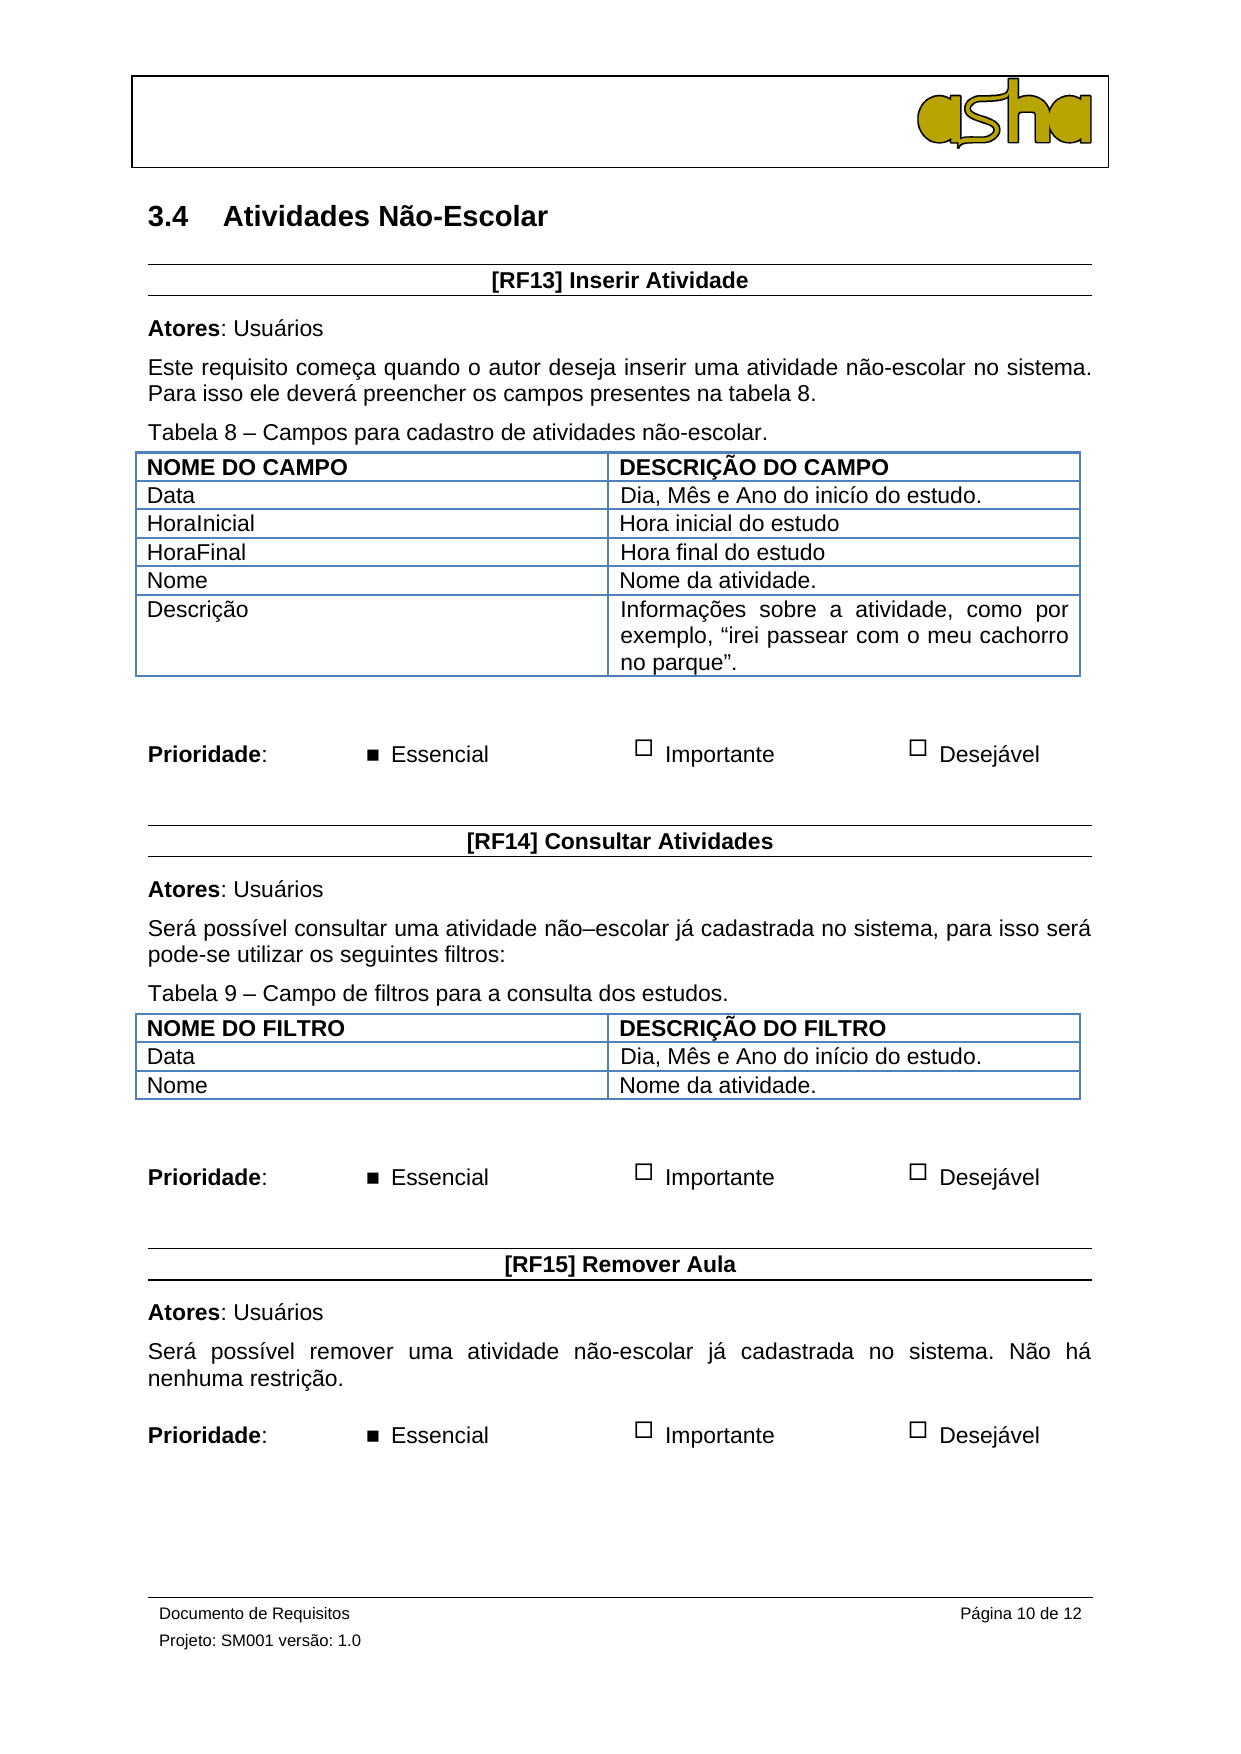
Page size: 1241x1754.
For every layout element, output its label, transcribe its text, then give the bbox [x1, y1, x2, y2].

table_header Essencial [391, 1397, 617, 1481]
text Será possível consultar uma atividade não–escolar já cadastrada no sistema, para isso será pode-se utilizar os seguintes filtros: [148, 915, 1092, 968]
table_header Desejável [939, 716, 1096, 800]
table_cell Nome [137, 1072, 607, 1098]
table_cell Dia, Mês e Ano do início do estudo. [609, 1043, 1079, 1069]
table_header Desejável [939, 1397, 1096, 1481]
table_header  [617, 1397, 665, 1481]
text Atores: Usuários [148, 1299, 1092, 1326]
text [RF14] Consultar Atividades [148, 826, 1092, 856]
table_header  [891, 716, 939, 800]
table_cell Informações sobre a atividade, como por exemplo, “irei passear com o meu cachorro no parque”. [609, 596, 1079, 675]
text Atores: Usuários [148, 315, 1092, 341]
text Este requisito começa quando o autor deseja inserir uma atividade não-escolar no sistema. Para isso ele deverá preencher os campos presentes na tabela 8. [148, 354, 1092, 406]
table_cell Nome da atividade. [609, 567, 1079, 594]
table_header Prioridade: [136, 1139, 342, 1223]
table_cell Dia, Mês e Ano do inicío do estudo. [609, 482, 1079, 508]
table_header DESCRIÇÃO DO FILTRO [609, 1015, 1079, 1041]
table_cell Descrição [137, 596, 607, 675]
text [RF13] Inserir Atividade [148, 265, 1092, 295]
table_cell HoraInicial [137, 510, 607, 537]
table_cell Nome [137, 567, 607, 594]
table_header Desejável [939, 1139, 1096, 1223]
table_header NOME DO CAMPO [137, 454, 607, 480]
table_header Importante [665, 1139, 891, 1223]
table_header NOME DO FILTRO [137, 1015, 607, 1041]
text Será possível remover uma atividade não-escolar já cadastrada no sistema. Não há nenhuma restrição. [148, 1338, 1092, 1391]
picture [910, 76, 1106, 169]
table_cell Data [137, 1043, 607, 1069]
table_header  [617, 1139, 665, 1223]
table_header  [617, 716, 665, 800]
table_cell Hora final do estudo [609, 539, 1079, 565]
table_header Importante [665, 1397, 891, 1481]
table_header ■ [342, 1397, 391, 1481]
table_header Prioridade: [136, 716, 342, 800]
subtitle Atividades Não-Escolar [148, 199, 1092, 232]
table_header ■ [342, 716, 391, 800]
table_header ■ [342, 1139, 391, 1223]
table_cell HoraFinal [137, 539, 607, 565]
table_header  [891, 1397, 939, 1481]
table_header Prioridade: [136, 1397, 342, 1481]
table_cell Hora inicial do estudo [609, 510, 1079, 537]
text [RF15] Remover Aula [148, 1249, 1092, 1279]
text Atores: Usuários [148, 876, 1092, 902]
text Tabela 9 – Campo de filtros para a consulta dos estudos. [148, 980, 1092, 1006]
table_header DESCRIÇÃO DO CAMPO [609, 454, 1079, 480]
table_header Essencial [391, 716, 617, 800]
table_cell Data [137, 482, 607, 508]
table_header Importante [665, 716, 891, 800]
table_cell Nome da atividade. [609, 1072, 1079, 1098]
table_header  [891, 1139, 939, 1223]
table_header Essencial [391, 1139, 617, 1223]
text Tabela 8 – Campos para cadastro de atividades não-escolar. [148, 419, 1092, 445]
